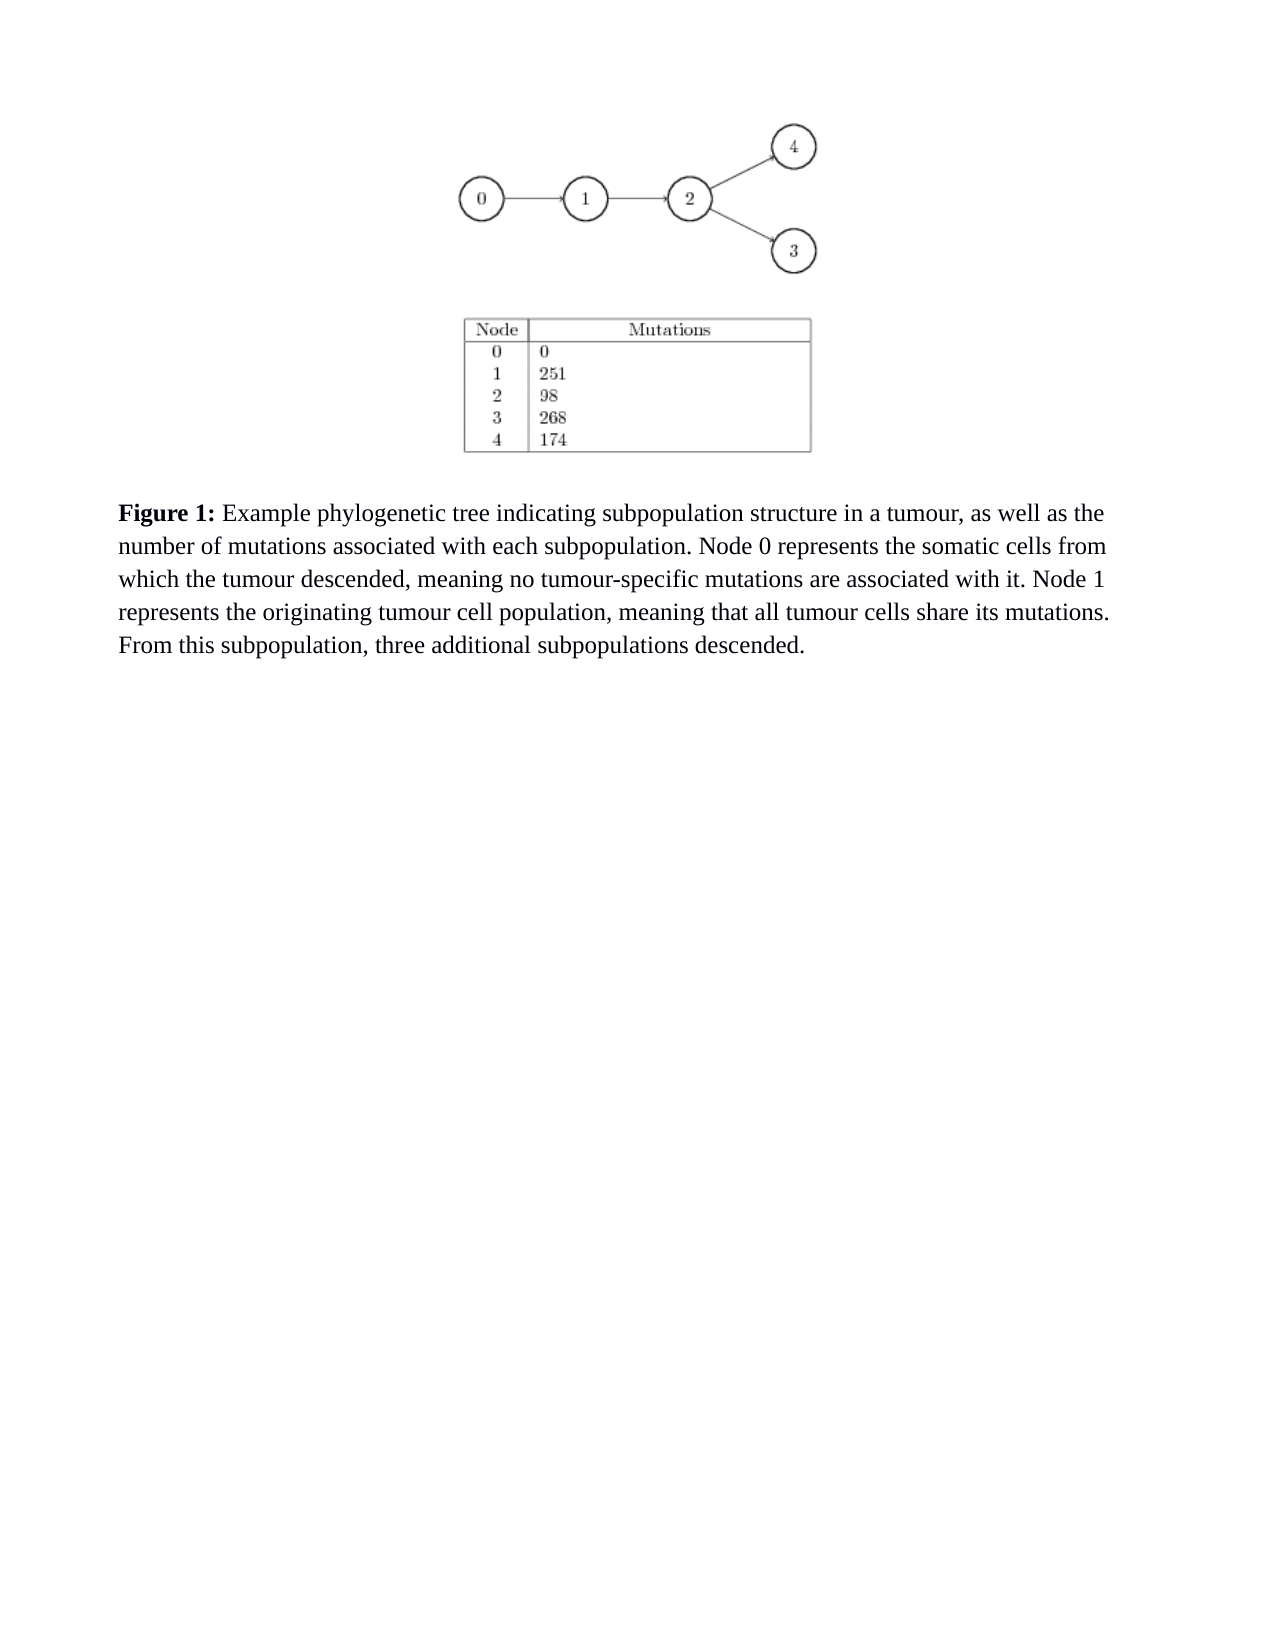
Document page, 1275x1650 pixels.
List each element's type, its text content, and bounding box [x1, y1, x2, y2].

picture [453, 118, 822, 461]
text Figure 1: Example phylogenetic tree indicating subpopulation structure in a tumour, as well as the number of mutations associated with each subpopulation. Node 0 represents the somatic cells from which the tumour descended, meaning no tumour-specific mutations are associated with it. Node 1 represents the originating tumour cell population, meaning that all tumour cells share its mutations. From this subpopulation, three additional subpopulations descended. [118, 498, 1157, 659]
